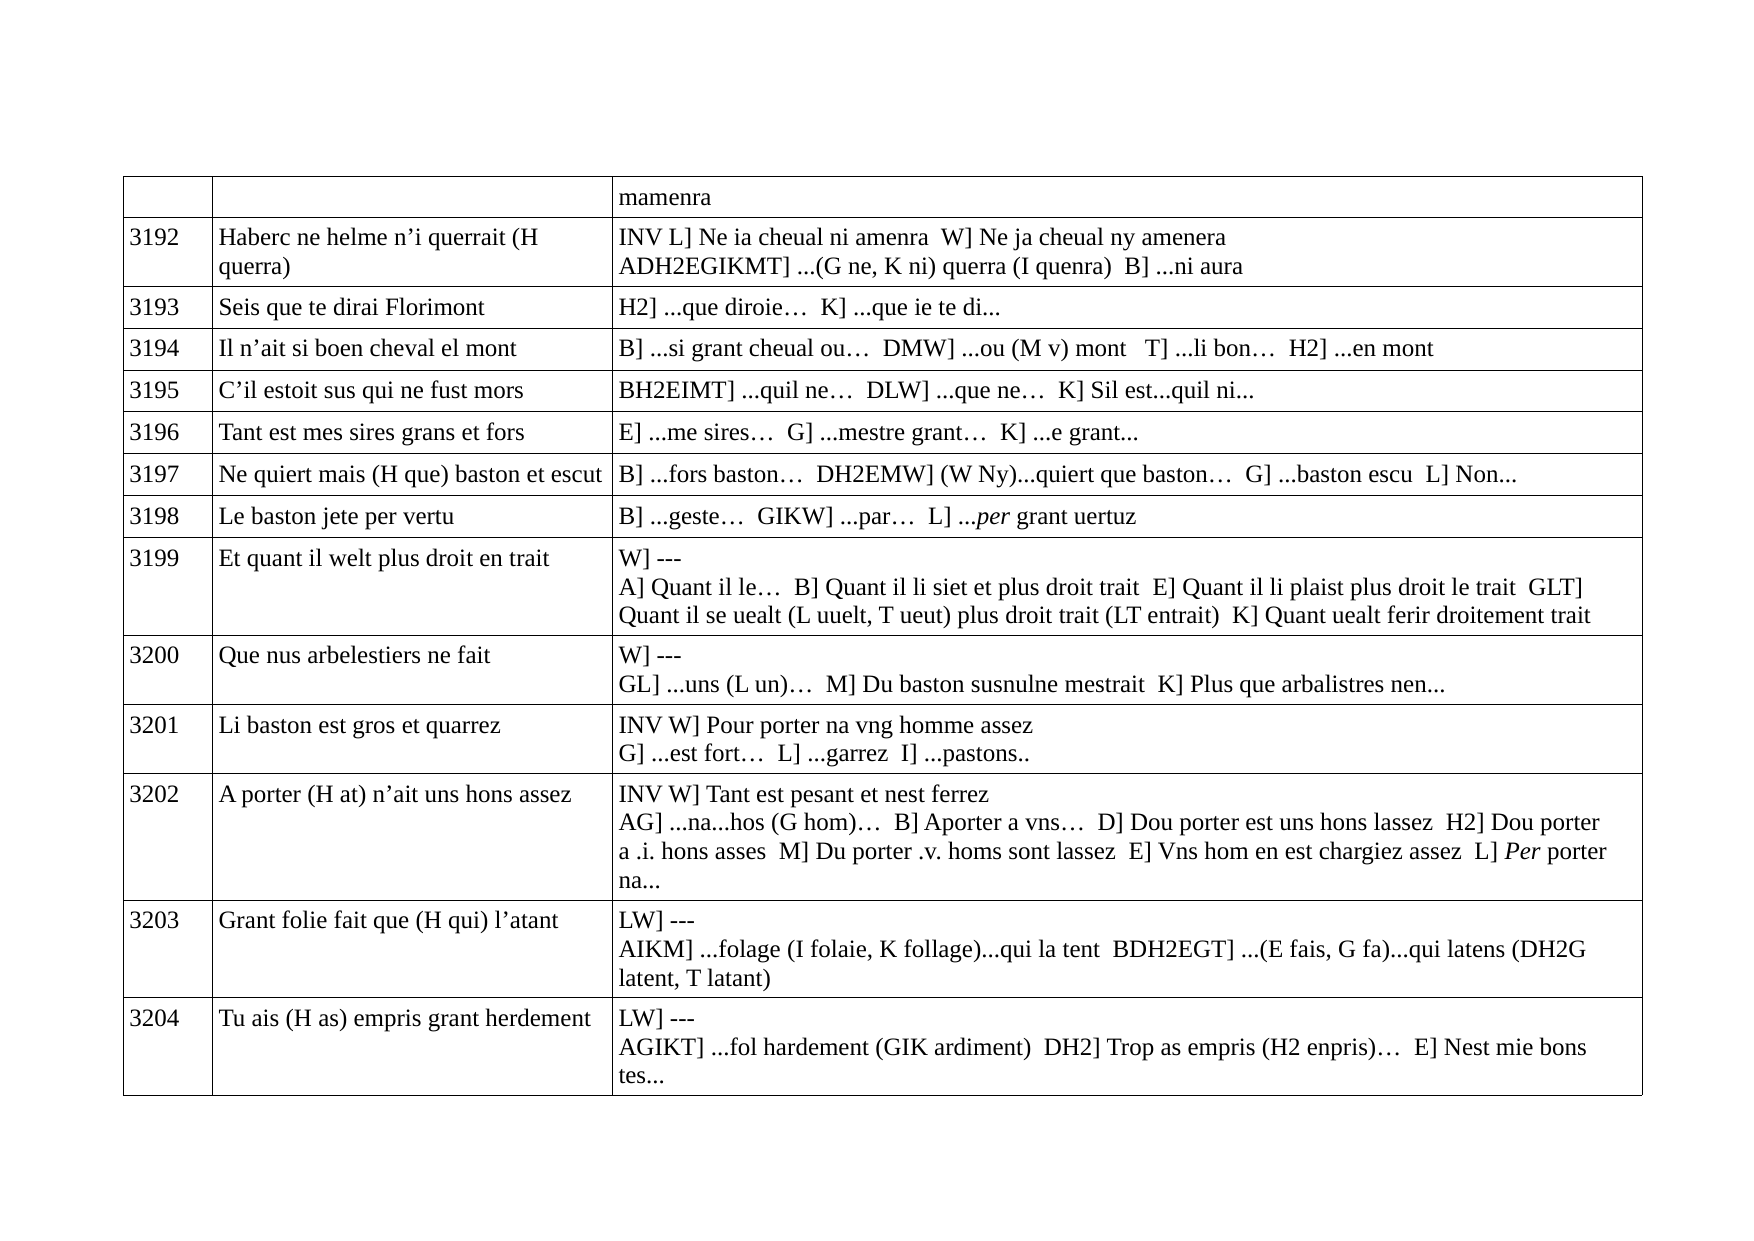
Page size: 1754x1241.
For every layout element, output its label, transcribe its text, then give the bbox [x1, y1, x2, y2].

table_cell Haberc ne helme n’i querrait (H querra) [213, 218, 612, 286]
table_cell 3199 [124, 538, 212, 635]
table_cell Seis que te dirai Florimont [213, 287, 612, 328]
table_cell 3202 [124, 774, 212, 899]
table_cell 3192 [124, 218, 212, 286]
table_cell 3193 [124, 287, 212, 328]
table_cell W] --- A] Quant il le… B] Quant il li siet et plus droit trait E] Quant il li plaist plus droit le trait GLT] Quant il se uealt (L uuelt, T ueut) plus droit trait (LT entrait) K] Quant uealt ferir droitement trait [613, 538, 1642, 635]
table_cell LW] --- AIKM] ...folage (I folaie, K follage)...qui la tent BDH2EGT] ...(E fais, G fa)...qui latens (DH2G latent, T latant) [613, 901, 1642, 997]
table_cell BH2EIMT] ...quil ne… DLW] ...que ne… K] Sil est...quil ni... [613, 371, 1642, 411]
table_cell 3201 [124, 705, 212, 773]
table_cell Tu ais (H as) empris grant herdement [213, 998, 612, 1095]
table_cell 3194 [124, 329, 212, 369]
table_cell INV W] Tant est pesant et nest ferrez AG] ...na...hos (G hom)… B] Aporter a vns… D] Dou porter est uns hons lassez H2] Dou porter a .i. hons asses M] Du porter .v. homs sont lassez E] Vns hom en est chargiez assez L] Per porter na... [613, 774, 1642, 899]
table_cell 3203 [124, 901, 212, 997]
table_cell 3204 [124, 998, 212, 1095]
table_cell B] ...geste… GIKW] ...par… L] ...per grant uertuz [613, 496, 1642, 537]
table_cell 3195 [124, 371, 212, 411]
table_cell Grant folie fait que (H qui) l’atant [213, 901, 612, 997]
table_cell E] ...me sires… G] ...mestre grant… K] ...e grant... [613, 412, 1642, 453]
table_cell Le baston jete per vertu [213, 496, 612, 537]
table_cell Tant est mes sires grans et fors [213, 412, 612, 453]
table_cell Li baston est gros et quarrez [213, 705, 612, 773]
table_cell B] ...si grant cheual ou… DMW] ...ou (M v) mont T] ...li bon… H2] ...en mont [613, 329, 1642, 369]
table_cell A porter (H at) n’ait uns hons assez [213, 774, 612, 899]
table_cell Il n’ait si boen cheval el mont [213, 329, 612, 369]
table_cell [124, 177, 212, 217]
table_cell 3197 [124, 454, 212, 495]
table_cell Que nus arbelestiers ne fait [213, 636, 612, 704]
table_cell 3200 [124, 636, 212, 704]
table_cell 3196 [124, 412, 212, 453]
table_cell W] --- GL] ...uns (L un)… M] Du baston susnulne mestrait K] Plus que arbalistres nen... [613, 636, 1642, 704]
table_cell H2] ...que diroie… K] ...que ie te di... [613, 287, 1642, 328]
table_cell [213, 177, 612, 217]
table_cell B] ...fors baston… DH2EMW] (W Ny)...quiert que baston… G] ...baston escu L] Non... [613, 454, 1642, 495]
table_cell Et quant il welt plus droit en trait [213, 538, 612, 635]
table_cell Ne quiert mais (H que) baston et escut [213, 454, 612, 495]
table_cell mamenra [613, 177, 1642, 217]
table_cell INV W] Pour porter na vng homme assez G] ...est fort… L] ...garrez I] ...pastons.. [613, 705, 1642, 773]
table_cell INV L] Ne ia cheual ni amenra W] Ne ja cheual ny amenera ADH2EGIKMT] ...(G ne, K ni) querra (I quenra) B] ...ni aura [613, 218, 1642, 286]
table_cell C’il estoit sus qui ne fust mors [213, 371, 612, 411]
table_cell LW] --- AGIKT] ...fol hardement (GIK ardiment) DH2] Trop as empris (H2 enpris)… E] Nest mie bons tes... [613, 998, 1642, 1095]
table_cell 3198 [124, 496, 212, 537]
